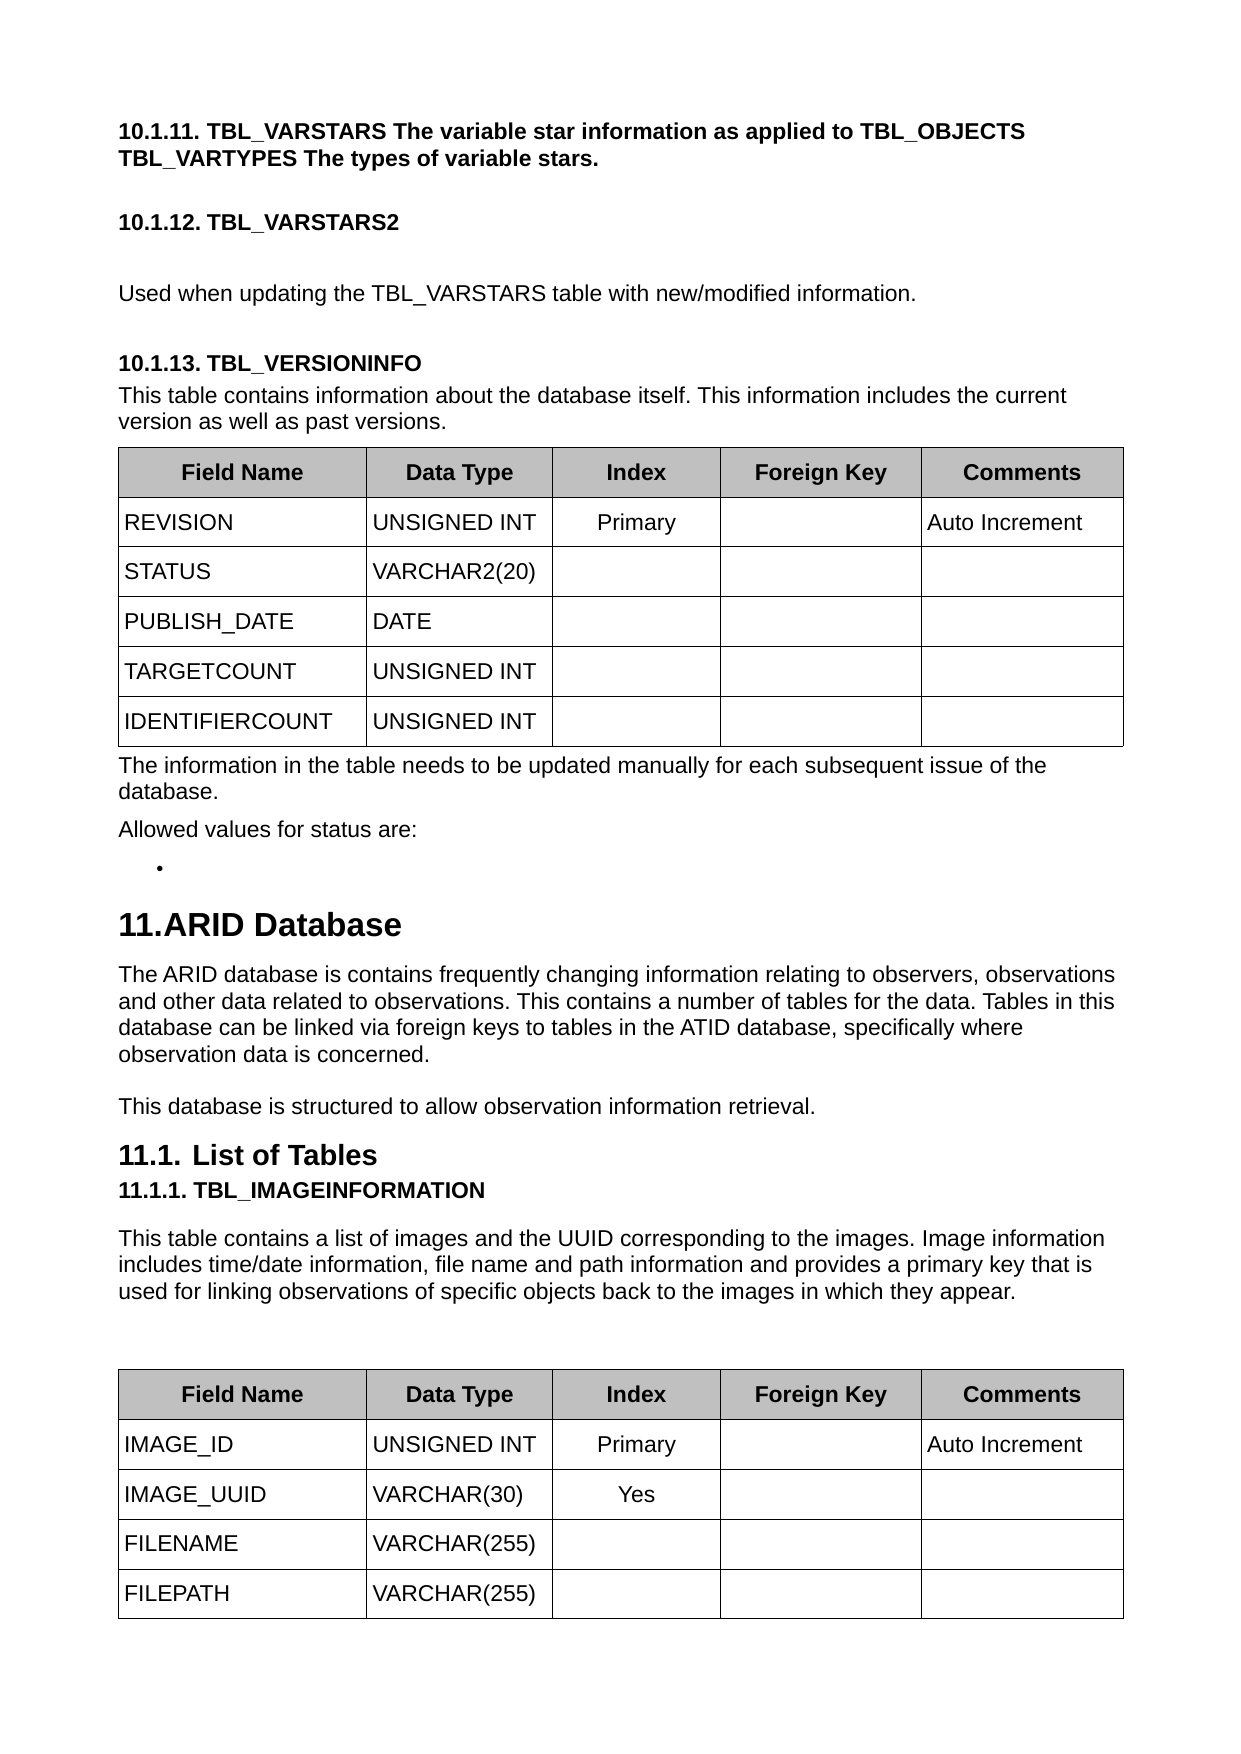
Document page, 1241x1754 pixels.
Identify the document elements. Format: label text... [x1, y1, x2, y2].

subtitle TBL_VARSTARS2 [118, 209, 1122, 235]
table_cell [721, 1420, 921, 1469]
table_header Foreign Key [721, 1370, 921, 1419]
table_cell [553, 547, 720, 596]
text Used when updating the TBL_VARSTARS table with new/modified information. [118, 279, 1122, 306]
table_cell FILENAME [119, 1520, 366, 1568]
subtitle List of Tables [118, 1138, 1122, 1172]
table_cell [553, 647, 720, 696]
text This table contains information about the database itself. This information includes the current version as well as past versions. [118, 376, 1122, 434]
table_header Index [553, 1370, 720, 1419]
table_cell [553, 1520, 720, 1568]
table_cell [922, 647, 1123, 696]
table_cell [922, 597, 1123, 646]
text This table contains a list of images and the UUID corresponding to the images. Image information includes time/date information, file name and path information and provides a primary key that is used for linking observations of specific objects back to the images in which they appear. [118, 1204, 1122, 1304]
table_cell VARCHAR(30) [367, 1470, 552, 1519]
table_header Field Name [119, 1370, 366, 1419]
text This database is structured to allow observation information retrieval. [118, 1079, 1122, 1119]
table_header Comments [922, 448, 1123, 497]
table_cell Primary [553, 498, 720, 546]
table_cell PUBLISH_DATE [119, 597, 366, 646]
table_cell [721, 697, 921, 746]
subtitle TBL_VARSTARS The variable star information as applied to TBL_OBJECTS TBL_VARTYPES The types of variable stars. [118, 118, 1122, 171]
table_header Comments [922, 1370, 1123, 1419]
table_header Data Type [367, 1370, 552, 1419]
table_cell DATE [367, 597, 552, 646]
table_cell [721, 547, 921, 596]
table_cell TARGETCOUNT [119, 647, 366, 696]
table_cell UNSIGNED INT [367, 697, 552, 746]
table_cell Auto Increment [922, 498, 1123, 546]
table_cell [922, 697, 1123, 746]
table_cell IMAGE_UUID [119, 1470, 366, 1519]
table_cell [922, 547, 1123, 596]
table_cell VARCHAR(255) [367, 1570, 552, 1618]
text Allowed values for status are: [118, 816, 1122, 843]
table_cell STATUS [119, 547, 366, 596]
table_cell UNSIGNED INT [367, 498, 552, 546]
table_cell UNSIGNED INT [367, 647, 552, 696]
table_cell VARCHAR(255) [367, 1520, 552, 1568]
table_cell Primary [553, 1420, 720, 1469]
table_cell [922, 1570, 1123, 1618]
table_cell REVISION [119, 498, 366, 546]
table_header Field Name [119, 448, 366, 497]
text The information in the table needs to be updated manually for each subsequent issue of the database. [118, 752, 1122, 804]
subtitle TBL_VERSIONINFO [118, 350, 1122, 376]
table_cell [553, 597, 720, 646]
table_cell IMAGE_ID [119, 1420, 366, 1469]
table_cell [721, 498, 921, 546]
table_cell [922, 1470, 1123, 1519]
subtitle ARID Database [118, 904, 1122, 943]
table_header Index [553, 448, 720, 497]
table_cell Auto Increment [922, 1420, 1123, 1469]
table_cell FILEPATH [119, 1570, 366, 1618]
text The ARID database is contains frequently changing information relating to observers, observations and other data related to observations. This contains a number of tables for the data. Tables in this database can be linked via foreign keys to tables in the ATID database, specifically where observation data is concerned. [118, 961, 1122, 1067]
table_cell [721, 1470, 921, 1519]
table_cell UNSIGNED INT [367, 1420, 552, 1469]
table_cell [721, 1520, 921, 1568]
table_cell VARCHAR2(20) [367, 547, 552, 596]
table_cell [721, 647, 921, 696]
table_cell [922, 1520, 1123, 1568]
table_cell [721, 597, 921, 646]
table_cell [553, 1570, 720, 1618]
table_cell IDENTIFIERCOUNT [119, 697, 366, 746]
table_header Data Type [367, 448, 552, 497]
subtitle TBL_IMAGEINFORMATION [118, 1177, 1122, 1204]
table_cell [721, 1570, 921, 1618]
table_cell Yes [553, 1470, 720, 1519]
table_header Foreign Key [721, 448, 921, 497]
table_cell [553, 697, 720, 746]
